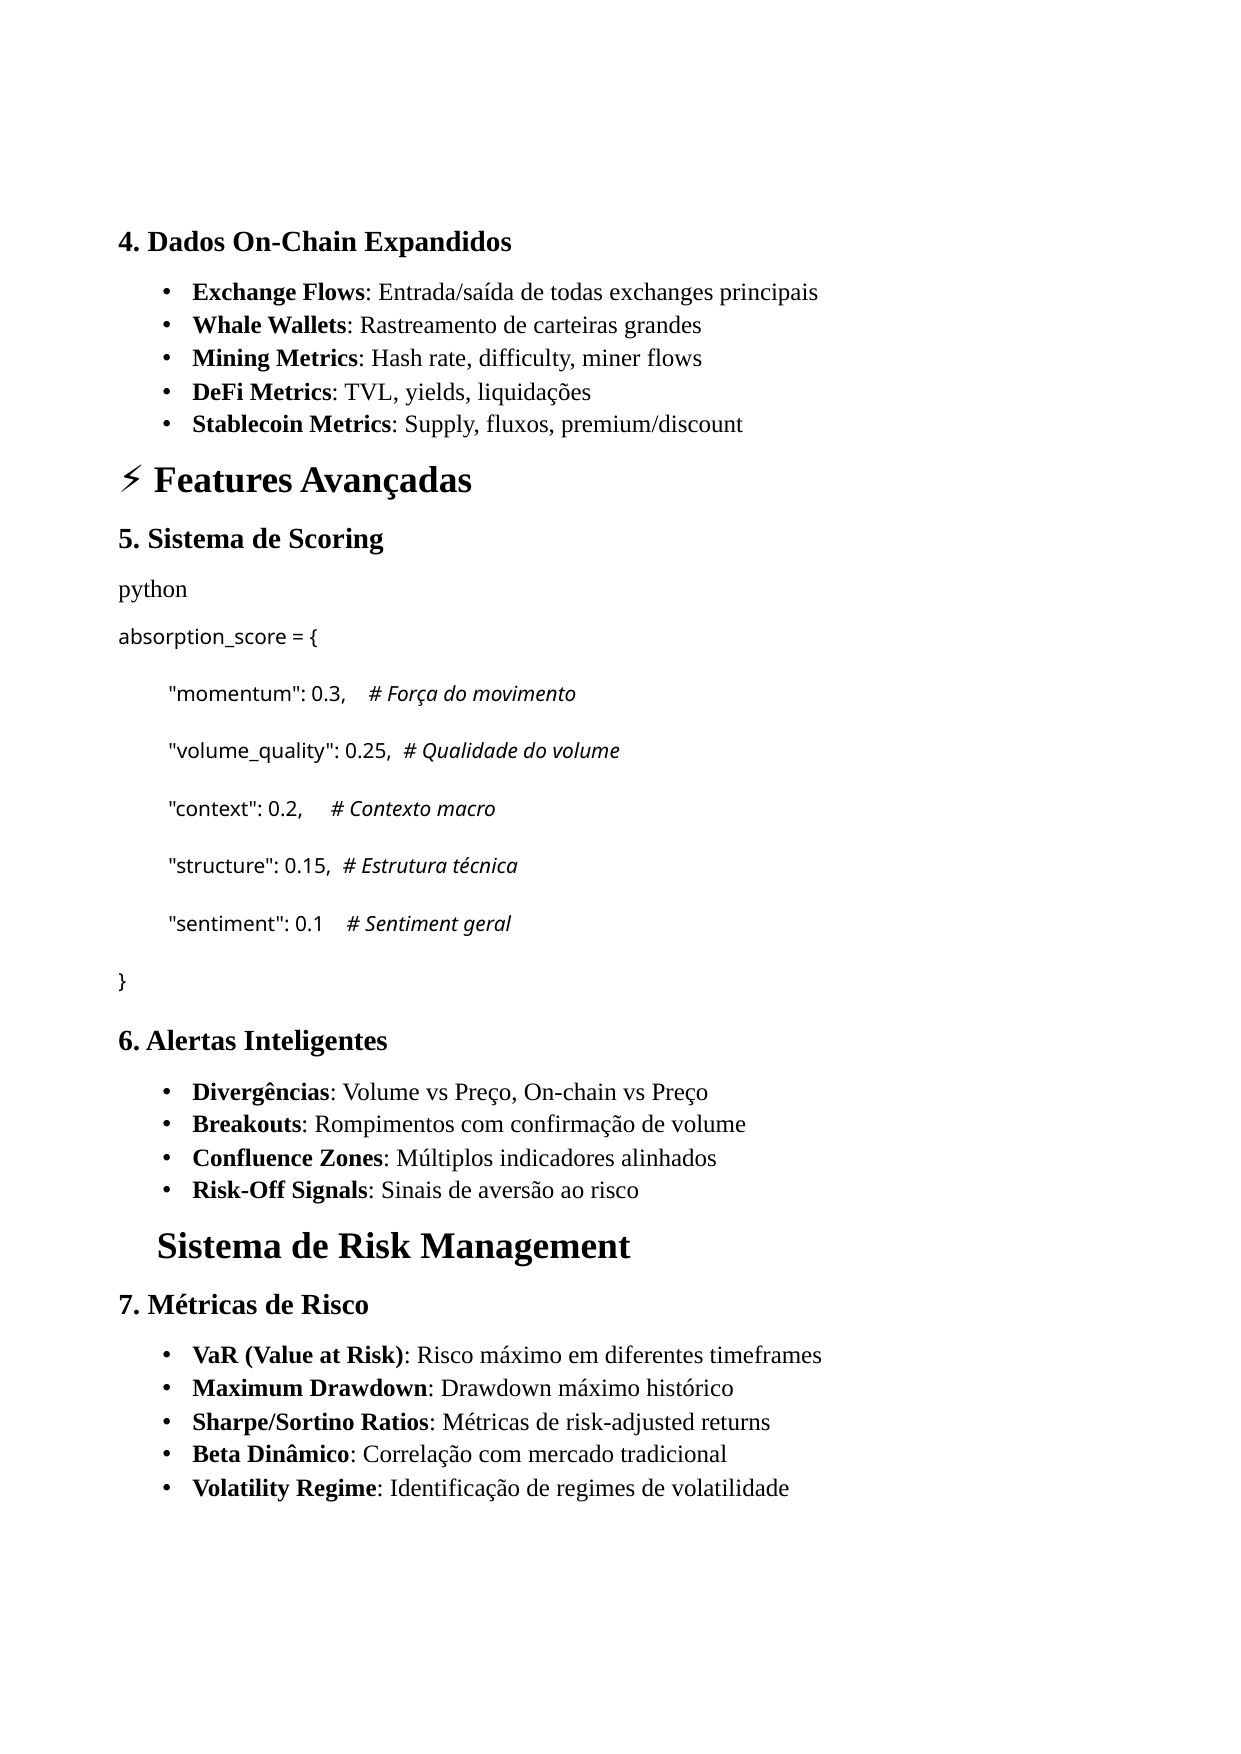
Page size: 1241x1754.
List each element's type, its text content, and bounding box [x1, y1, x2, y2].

list Sharpe/Sortino Ratios: Métricas de risk-adjusted returns [162, 1407, 1122, 1435]
text "structure": 0.15, # Estrutura técnica [118, 851, 1122, 880]
list Maximum Drawdown: Drawdown máximo histórico [162, 1373, 1122, 1402]
list Volatility Regime: Identificação de regimes de volatilidade [162, 1473, 1122, 1501]
subtitle 5. Sistema de Scoring [118, 521, 1122, 555]
text python [118, 574, 1122, 603]
list Exchange Flows: Entrada/saída de todas exchanges principais [162, 277, 1122, 306]
subtitle 7. Métricas de Risco [118, 1287, 1122, 1321]
list Confluence Zones: Múltiplos indicadores alinhados [162, 1143, 1122, 1171]
list DeFi Metrics: TVL, yields, liquidações [162, 377, 1122, 405]
subtitle ⚡ Features Avançadas [118, 457, 1122, 500]
text "sentiment": 0.1 # Sentiment geral [118, 909, 1122, 937]
list Risk-Off Signals: Sinais de aversão ao risco [162, 1176, 1122, 1204]
list Divergências: Volume vs Preço, On-chain vs Preço [162, 1077, 1122, 1105]
text absorption_score = { [118, 622, 1122, 651]
text } [118, 966, 1122, 995]
list Whale Wallets: Rastreamento de carteiras grandes [162, 311, 1122, 339]
list Mining Metrics: Hash rate, difficulty, miner flows [162, 343, 1122, 372]
text "volume_quality": 0.25, # Qualidade do volume [118, 737, 1122, 765]
list Breakouts: Rompimentos com confirmação de volume [162, 1109, 1122, 1138]
subtitle 🎯 Sistema de Risk Management [118, 1223, 1122, 1266]
subtitle 6. Alertas Inteligentes [118, 1023, 1122, 1057]
list VaR (Value at Risk): Risco máximo em diferentes timeframes [162, 1341, 1122, 1369]
list Stablecoin Metrics: Supply, fluxos, premium/discount [162, 409, 1122, 438]
text "context": 0.2, # Contexto macro [118, 794, 1122, 823]
list Beta Dinâmico: Correlação com mercado tradicional [162, 1439, 1122, 1468]
subtitle 4. Dados On-Chain Expandidos [118, 224, 1122, 258]
text "momentum": 0.3, # Força do movimento [118, 679, 1122, 708]
